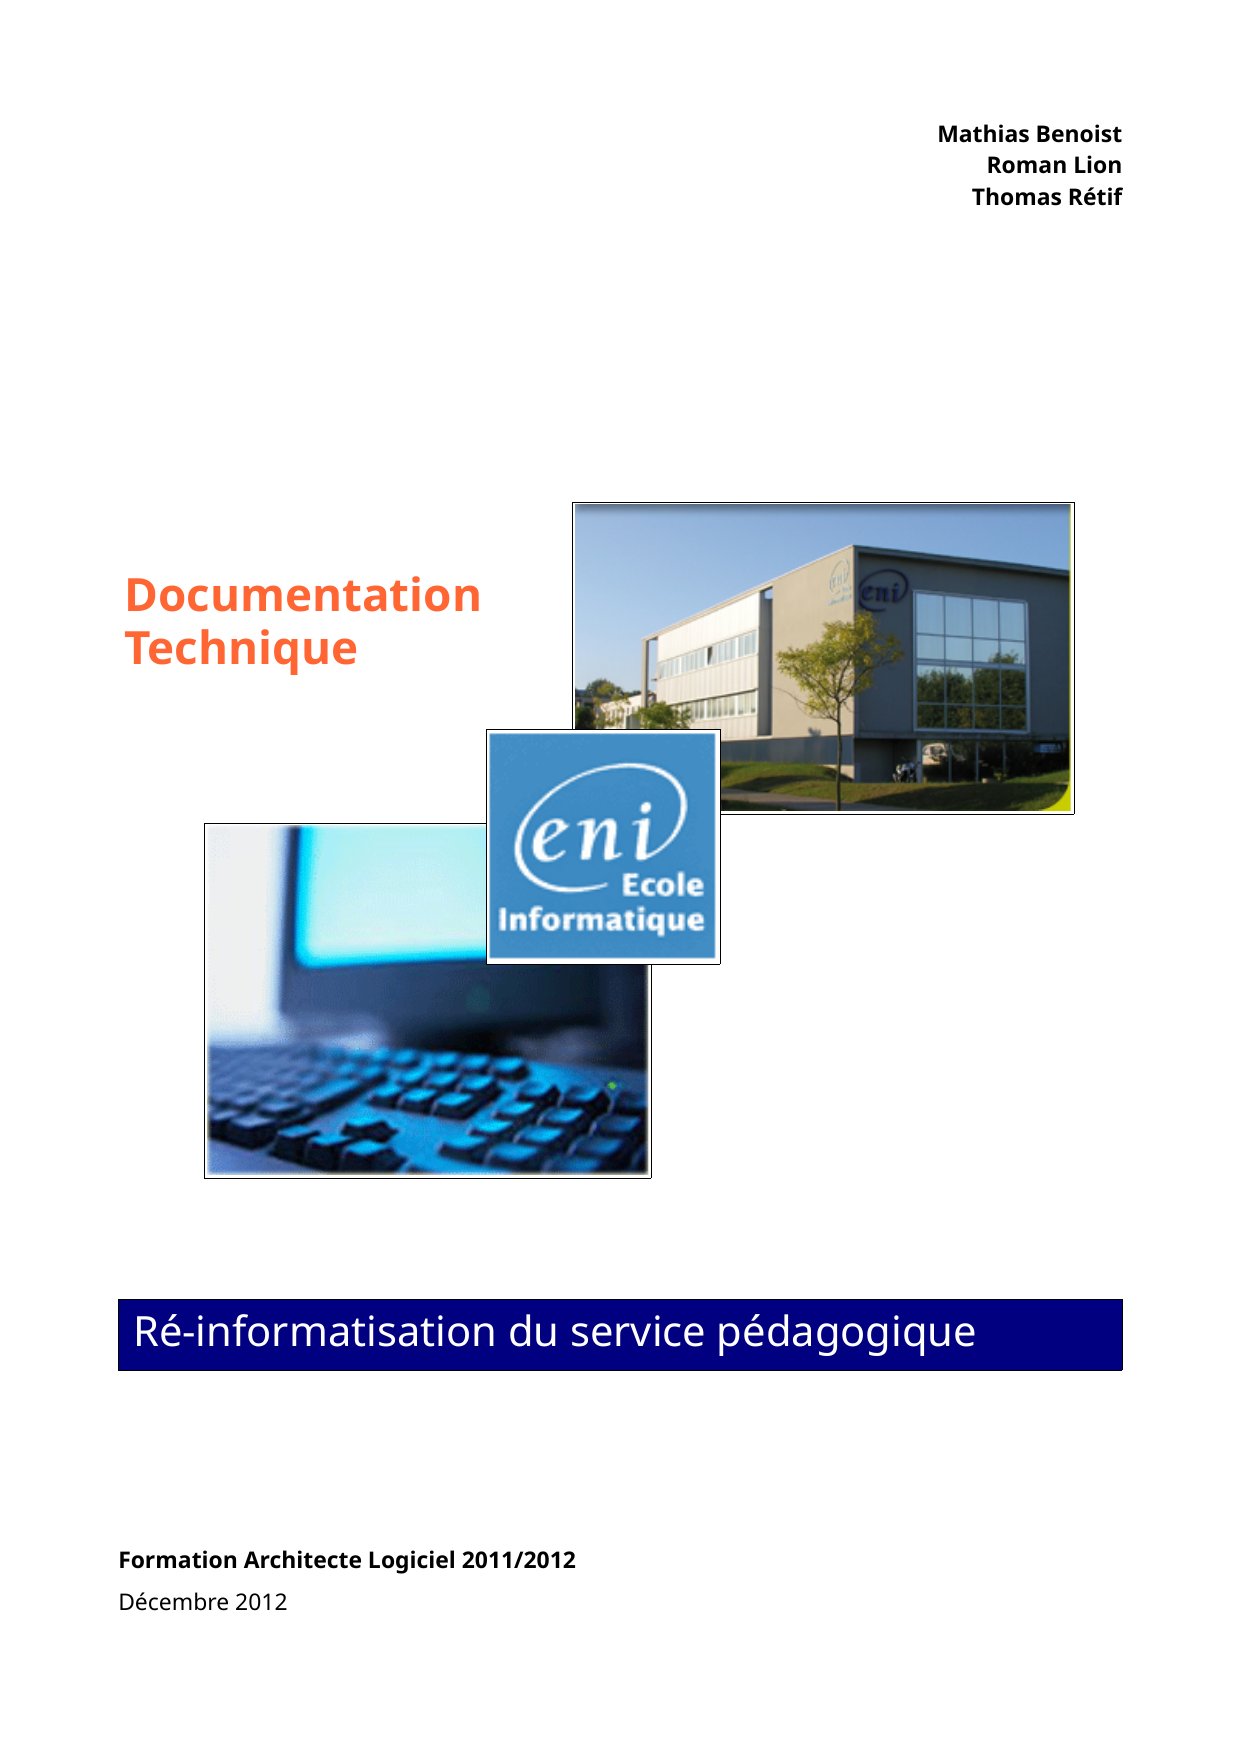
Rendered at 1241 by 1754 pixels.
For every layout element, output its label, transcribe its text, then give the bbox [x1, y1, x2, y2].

text Formation Architecte Logiciel 2011/2012 [118, 1536, 1122, 1577]
text Technique [124, 631, 572, 673]
text Documentation [124, 578, 572, 619]
picture [207, 825, 649, 1175]
text [1075, 578, 1116, 619]
text Ré-informatisation du service pédagogique [119, 1300, 1122, 1370]
text Décembre 2012 [118, 1577, 1122, 1618]
text [1075, 631, 1116, 673]
picture [575, 504, 1071, 811]
picture [488, 732, 718, 961]
